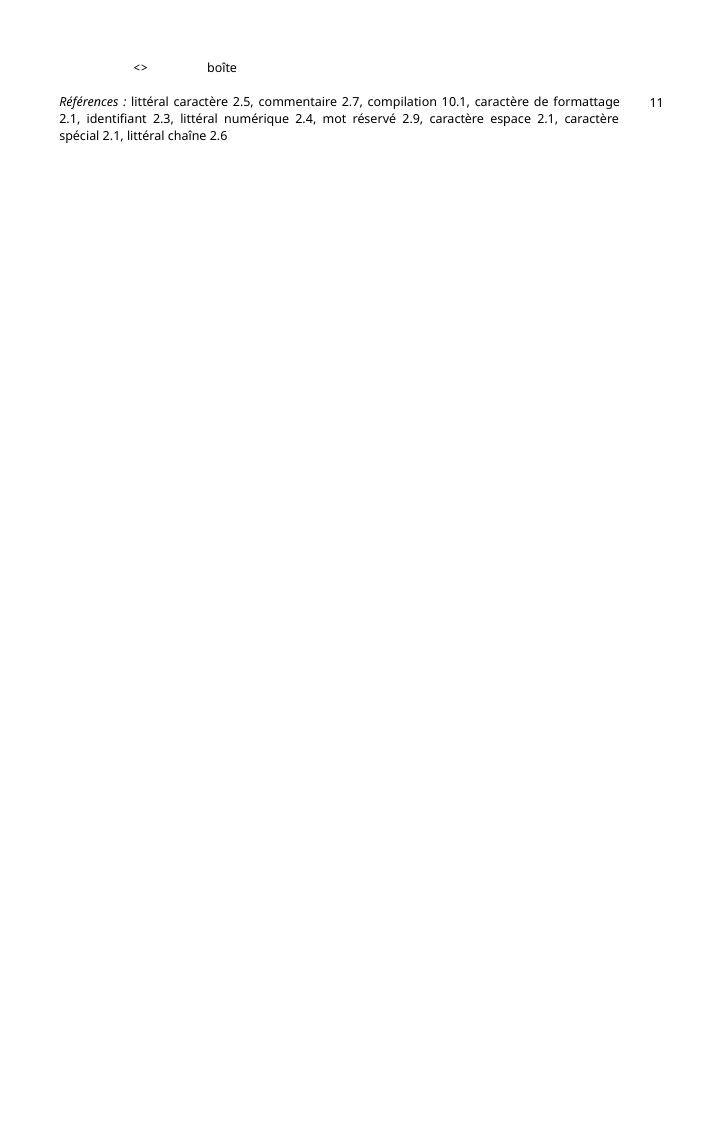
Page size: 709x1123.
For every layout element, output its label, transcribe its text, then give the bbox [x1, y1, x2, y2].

text Références : littéral caractère 2.5, commentaire 2.7, compilation 10.1, caractère de formattage 2.1, identifiant 2.3, littéral numérique 2.4, mot réservé 2.9, caractère espace 2.1, caractère spécial 2.1, littéral chaîne 2.6 [59, 93, 620, 144]
text <> boîte [59, 59, 620, 76]
